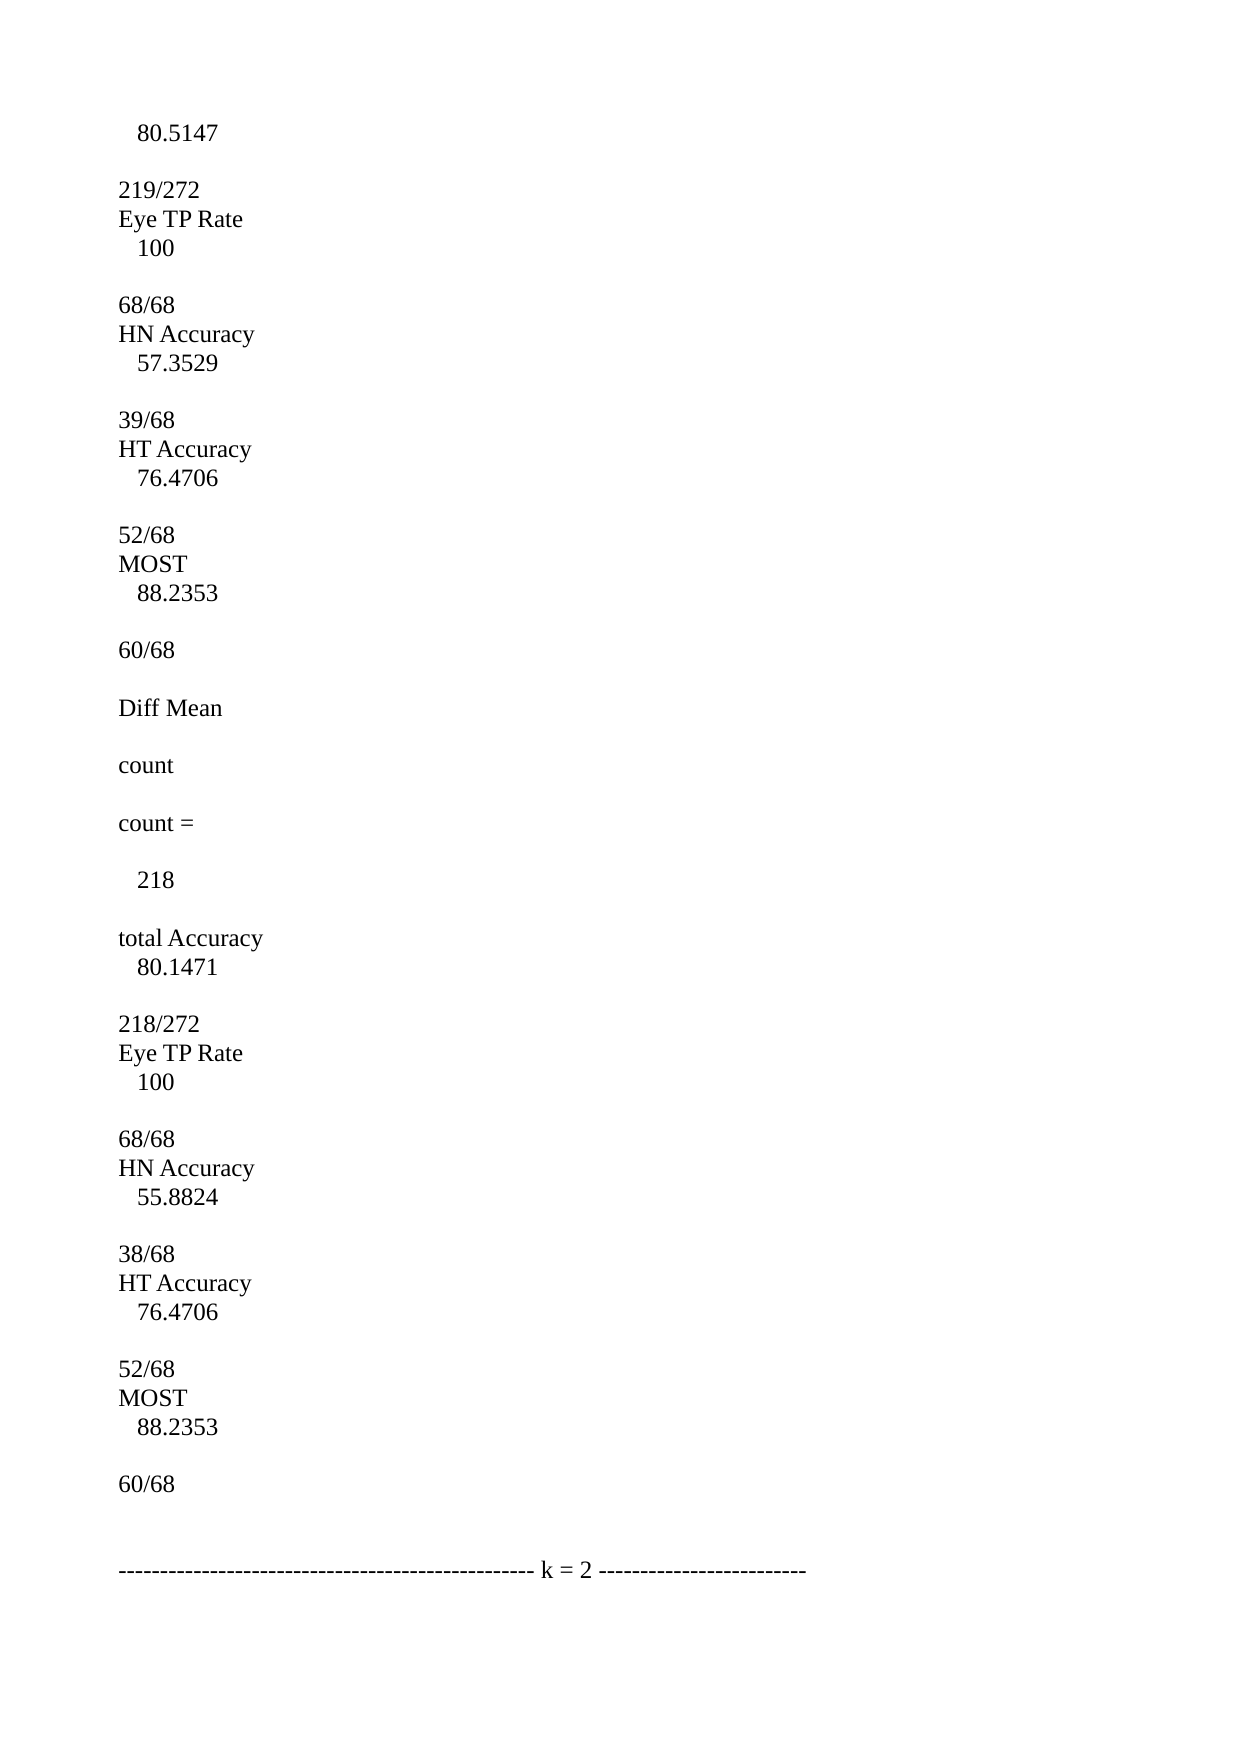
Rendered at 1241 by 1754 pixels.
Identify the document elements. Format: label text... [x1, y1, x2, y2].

text 76.4706 [118, 1297, 1122, 1326]
text 76.4706 [118, 463, 1122, 492]
text 88.2353 [118, 1412, 1122, 1441]
text HN Accuracy [118, 1153, 1122, 1182]
text Diff Mean [118, 693, 1122, 722]
text HT Accuracy [118, 1268, 1122, 1297]
text 100 [118, 233, 1122, 262]
text count = [118, 808, 1122, 837]
text 80.5147 [118, 118, 1122, 147]
text MOST [118, 1383, 1122, 1412]
text 218 [118, 866, 1122, 894]
text total Accuracy [118, 923, 1122, 952]
text 88.2353 [118, 578, 1122, 607]
text 68/68 [118, 291, 1122, 319]
text 52/68 [118, 521, 1122, 549]
text -------------------------------------------------- k = 2 ------------------------- [118, 1556, 1122, 1584]
text 219/272 [118, 176, 1122, 204]
text 68/68 [118, 1124, 1122, 1153]
text MOST [118, 549, 1122, 578]
text 38/68 [118, 1239, 1122, 1268]
text 80.1471 [118, 952, 1122, 981]
text 218/272 [118, 1009, 1122, 1038]
text 39/68 [118, 406, 1122, 434]
text Eye TP Rate [118, 204, 1122, 233]
text 60/68 [118, 636, 1122, 664]
text HN Accuracy [118, 319, 1122, 348]
text count [118, 751, 1122, 779]
text 57.3529 [118, 348, 1122, 377]
text Eye TP Rate [118, 1038, 1122, 1067]
text 100 [118, 1067, 1122, 1096]
text 60/68 [118, 1469, 1122, 1498]
text 55.8824 [118, 1182, 1122, 1211]
text 52/68 [118, 1354, 1122, 1383]
text HT Accuracy [118, 434, 1122, 463]
